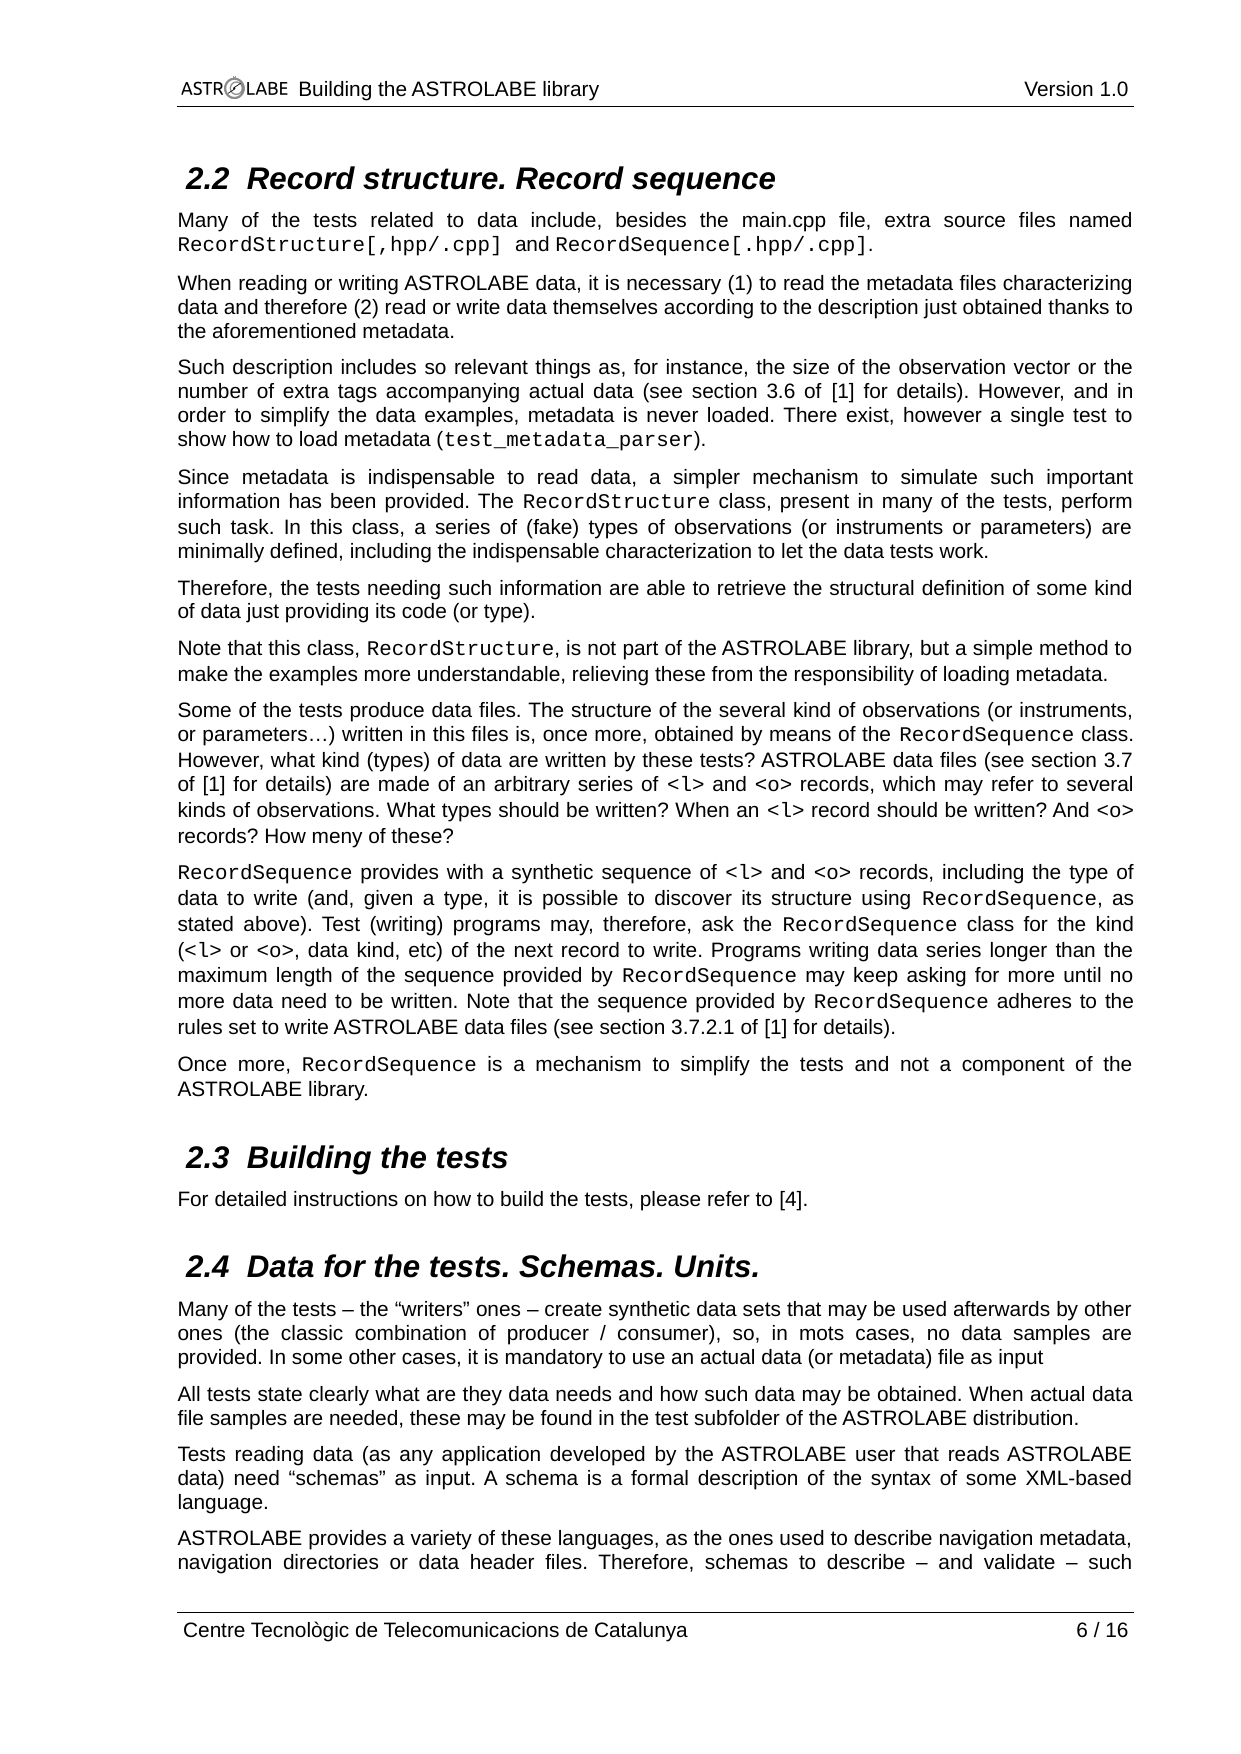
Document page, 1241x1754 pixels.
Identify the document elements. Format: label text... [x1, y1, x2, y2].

subtitle Building the tests [177, 1139, 1134, 1174]
text Many of the tests – the “writers” ones – create synthetic data sets that may be used afterwards by other ones (the classic combination of producer / consumer), so, in mots cases, no data samples are provided. In some other cases, it is mandatory to use an actual data (or metadata) file as input [177, 1297, 1134, 1369]
text When reading or writing ASTROLABE data, it is necessary (1) to read the metadata files characterizing data and therefore (2) read or write data themselves according to the description just obtained thanks to the aforementioned metadata. [177, 271, 1134, 342]
picture [181, 76, 288, 99]
subtitle Data for the tests. Schemas. Units. [177, 1248, 1134, 1284]
text Note that this class, RecordStructure, is not part of the ASTROLABE library, but a simple method to make the examples more understandable, relieving these from the responsibility of loading metadata. [177, 636, 1134, 686]
text Many of the tests related to data include, besides the main.cpp file, extra source files named RecordStructure[,hpp/.cpp] and RecordSequence[.hpp/.cpp]. [177, 208, 1134, 258]
text For detailed instructions on how to build the tests, please refer to [4]. [177, 1187, 1134, 1211]
text Since metadata is indispensable to read data, a simpler mechanism to simulate such important information has been provided. The RecordStructure class, present in many of the tests, perform such task. In this class, a series of (fake) types of observations (or instruments or parameters) are minimally defined, including the indispensable characterization to let the data tests work. [177, 465, 1134, 563]
text Tests reading data (as any application developed by the ASTROLABE user that reads ASTROLABE data) need “schemas” as input. A schema is a formal description of the syntax of some XML-based language. [177, 1442, 1134, 1514]
text Therefore, the tests needing such information are able to retrieve the structural definition of some kind of data just providing its code (or type). [177, 575, 1134, 623]
text Once more, RecordSequence is a mechanism to simplify the tests and not a component of the ASTROLABE library. [177, 1051, 1134, 1101]
text Such description includes so relevant things as, for instance, the size of the observation vector or the number of extra tags accompanying actual data (see section 3.6 of [1] for details). However, and in order to simplify the data examples, metadata is never loaded. There exist, however a single test to show how to load metadata (test_metadata_parser). [177, 355, 1134, 453]
text Some of the tests produce data files. The structure of the several kind of observations (or instruments, or parameters…) written in this files is, once more, obtained by means of the RecordSequence class. However, what kind (types) of data are written by these tests? ASTROLABE data files (see section 3.7 of [1] for details) are made of an arbitrary series of <l> and <o> records, which may refer to several kinds of observations. What types should be written? When an <l> record should be written? And <o> records? How meny of these? [177, 698, 1134, 847]
text All tests state clearly what are they data needs and how such data may be obtained. When actual data file samples are needed, these may be found in the test subfolder of the ASTROLABE distribution. [177, 1381, 1134, 1429]
text RecordSequence provides with a synthetic sequence of <l> and <o> records, including the type of data to write (and, given a type, it is possible to discover its structure using RecordSequence, as stated above). Test (writing) programs may, therefore, ask the RecordSequence class for the kind (<l> or <o>, data kind, etc) of the next record to write. Programs writing data series longer than the maximum length of the sequence provided by RecordSequence may keep asking for more until no more data need to be written. Note that the sequence provided by RecordSequence adheres to the rules set to write ASTROLABE data files (see section 3.7.2.1 of [1] for details). [177, 860, 1134, 1039]
text ASTROLABE provides a variety of these languages, as the ones used to describe navigation metadata, navigation directories or data header files. Therefore, schemas to describe – and validate – such [177, 1526, 1134, 1574]
subtitle Record structure. Record sequence [177, 160, 1134, 196]
